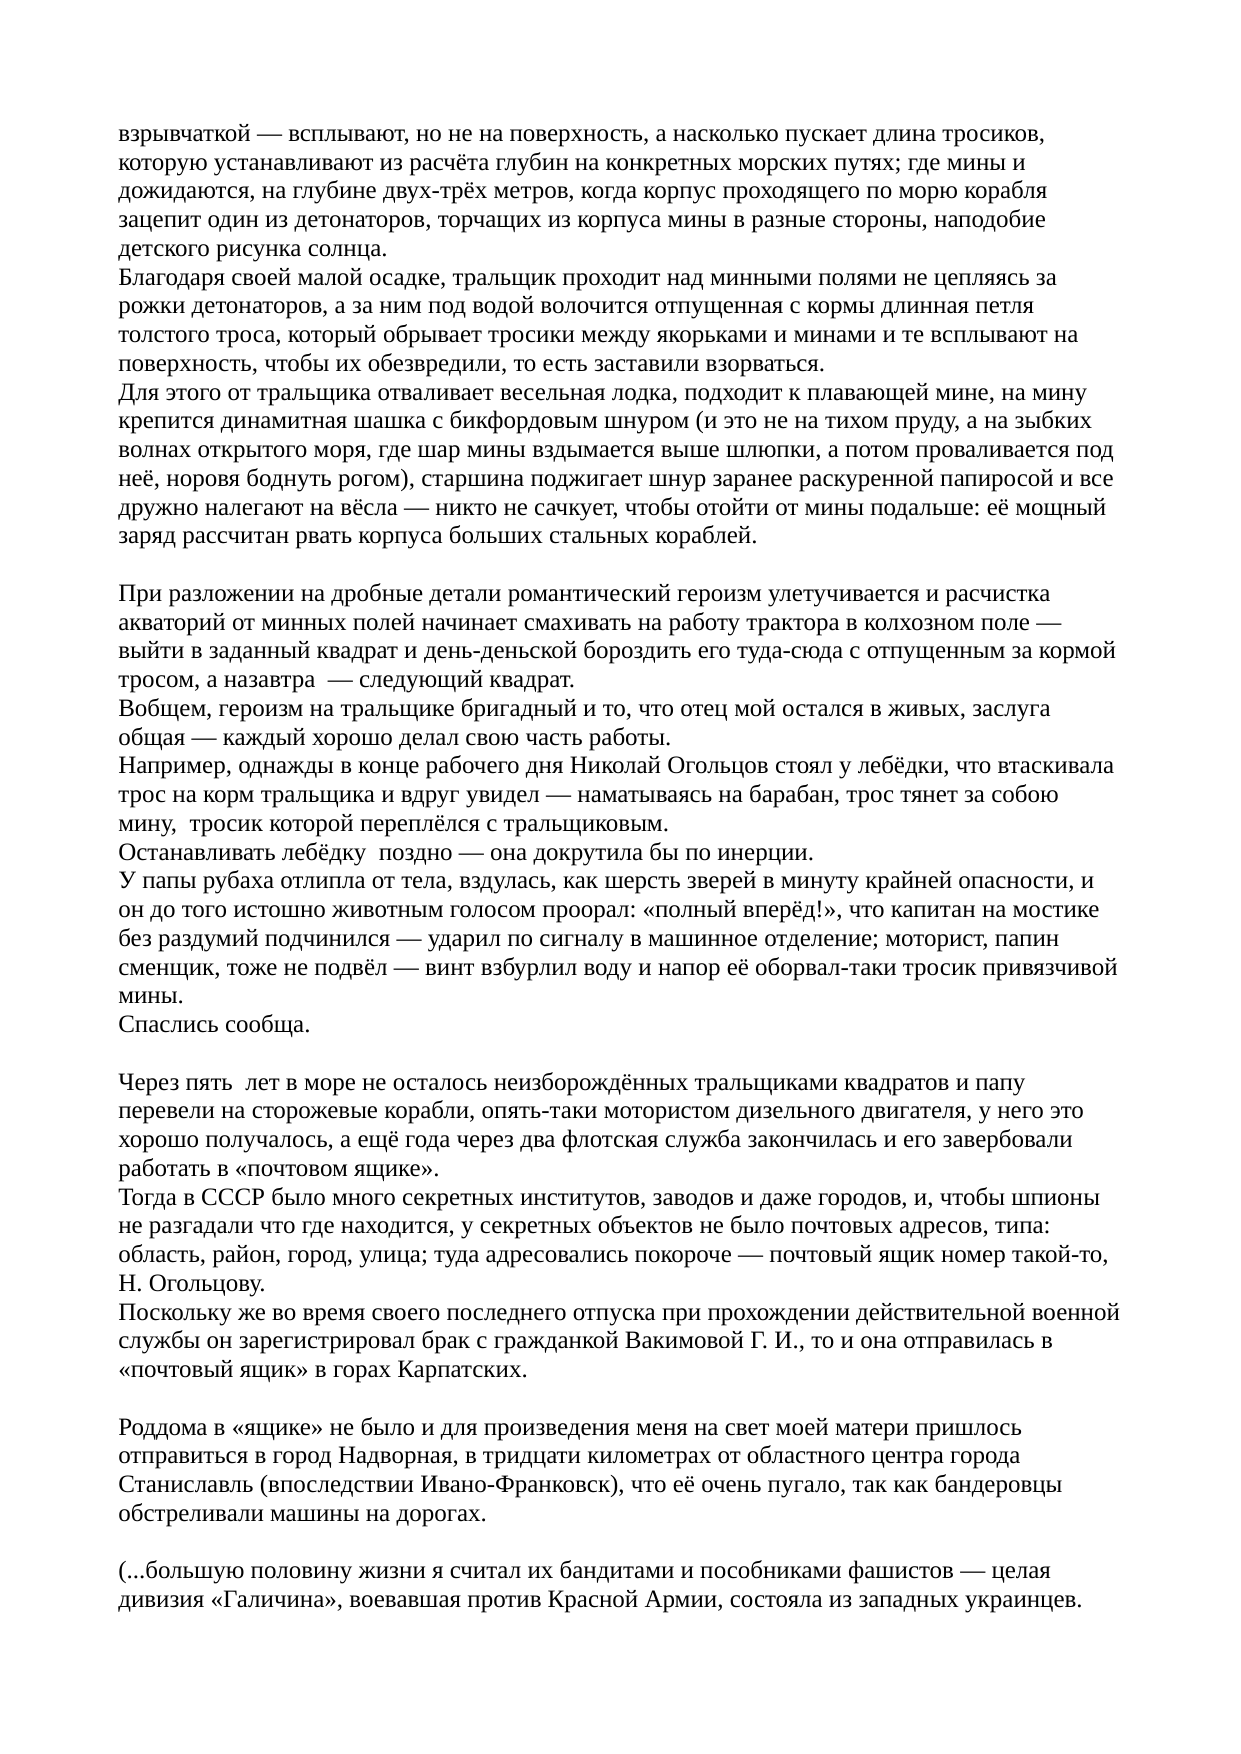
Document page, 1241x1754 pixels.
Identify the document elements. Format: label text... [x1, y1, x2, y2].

text Спаслись сообща. [118, 1009, 1122, 1038]
text Например, однажды в конце рабочего дня Николай Огольцов стоял у лебёдки, что втаскивала трос на корм тральщика и вдруг увидел — наматываясь на барабан, трос тянет за собою мину, тросик которой переплёлся с тральщиковым. [118, 751, 1122, 837]
text Тогда в СССР было много секретных институтов, заводов и даже городов, и, чтобы шпионы не разгадали что где находится, у секретных объектов не было почтовых адресов, типа: область, район, город, улица; туда адресовались покороче — почтовый ящик номер такой-то, Н. Огольцову. [118, 1182, 1122, 1297]
text Останавливать лебёдку поздно — она докрутила бы по инерции. [118, 837, 1122, 866]
text Вобщем, героизм на тральщике бригадный и то, что отец мой остался в живых, заслуга общая — каждый хорошо делал свою часть работы. [118, 693, 1122, 751]
text (...большую половину жизни я считал их бандитами и пособниками фашистов — целая дивизия «Галичина», воевавшая против Красной Армии, состояла из западных украинцев. [118, 1556, 1122, 1613]
text Благодаря своей малой осадке, тральщик проходит над минными полями не цепляясь за рожки детонаторов, а за ним под водой волочится отпущенная с кормы длинная петля толстого троса, который обрывает тросики между якорьками и минами и те всплывают на поверхность, чтобы их обезвредили, то есть заставили взорваться. [118, 262, 1122, 377]
text взрывчаткой — всплывают, но не на поверхность, а насколько пускает длина тросиков, которую устанавливают из расчёта глубин на конкретных морских путях; где мины и дожидаются, на глубине двух-трёх метров, когда корпус проходящего по морю корабля зацепит один из детонаторов, торчащих из корпуса мины в разные стороны, наподобие детского рисунка солнца. [118, 118, 1122, 262]
text Для этого от тральщика отваливает весельная лодка, подходит к плавающей мине, на мину крепится динамитная шашка с бикфордовым шнуром (и это не на тихом пруду, а на зыбких волнах открытого моря, где шар мины вздымается выше шлюпки, а потом проваливается под неё, норовя боднуть рогом), старшина поджигает шнур заранее раскуренной папиросой и все дружно налегают на вёсла — никто не сачкует, чтобы отойти от мины подальше: её мощный заряд рассчитан рвать корпуса больших стальных кораблей. [118, 377, 1122, 549]
text При разложении на дробные детали романтический героизм улетучивается и расчистка акваторий от минных полей начинает смахивать на работу трактора в колхозном поле — выйти в заданный квадрат и день-деньской бороздить его туда-сюда с отпущенным за кормой тросом, а назавтра — следующий квадрат. [118, 578, 1122, 693]
text У папы рубаха отлипла от тела, вздулась, как шерсть зверей в минуту крайней опасности, и он до того истошно животным голосом проорал: «полный вперёд!», что капитан на мостике без раздумий подчинился — ударил по сигналу в машинное отделение; моторист, папин сменщик, тоже не подвёл — винт взбурлил воду и напор её оборвал-таки тросик привязчивой мины. [118, 866, 1122, 1009]
text Поскольку же во время своего последнего отпуска при прохождении действительной военной службы он зарегистрировал брак с гражданкой Вакимовой Г. И., то и она отправилась в «почтовый ящик» в горах Карпатских. [118, 1297, 1122, 1383]
text Через пять лет в море не осталось неизборождённых тральщиками квадратов и папу перевели на сторожевые корабли, опять-таки мотористом дизельного двигателя, у него это хорошо получалось, а ещё года через два флотская служба закончилась и его завербовали работать в «почтовом ящике». [118, 1067, 1122, 1182]
text Роддома в «ящике» не было и для произведения меня на свет моей матери пришлось отправиться в город Надворная, в тридцати километрах от областного центра города Станиславль (впоследствии Ивано-Франковск), что её очень пугало, так как бандеровцы обстреливали машины на дорогах. [118, 1412, 1122, 1527]
